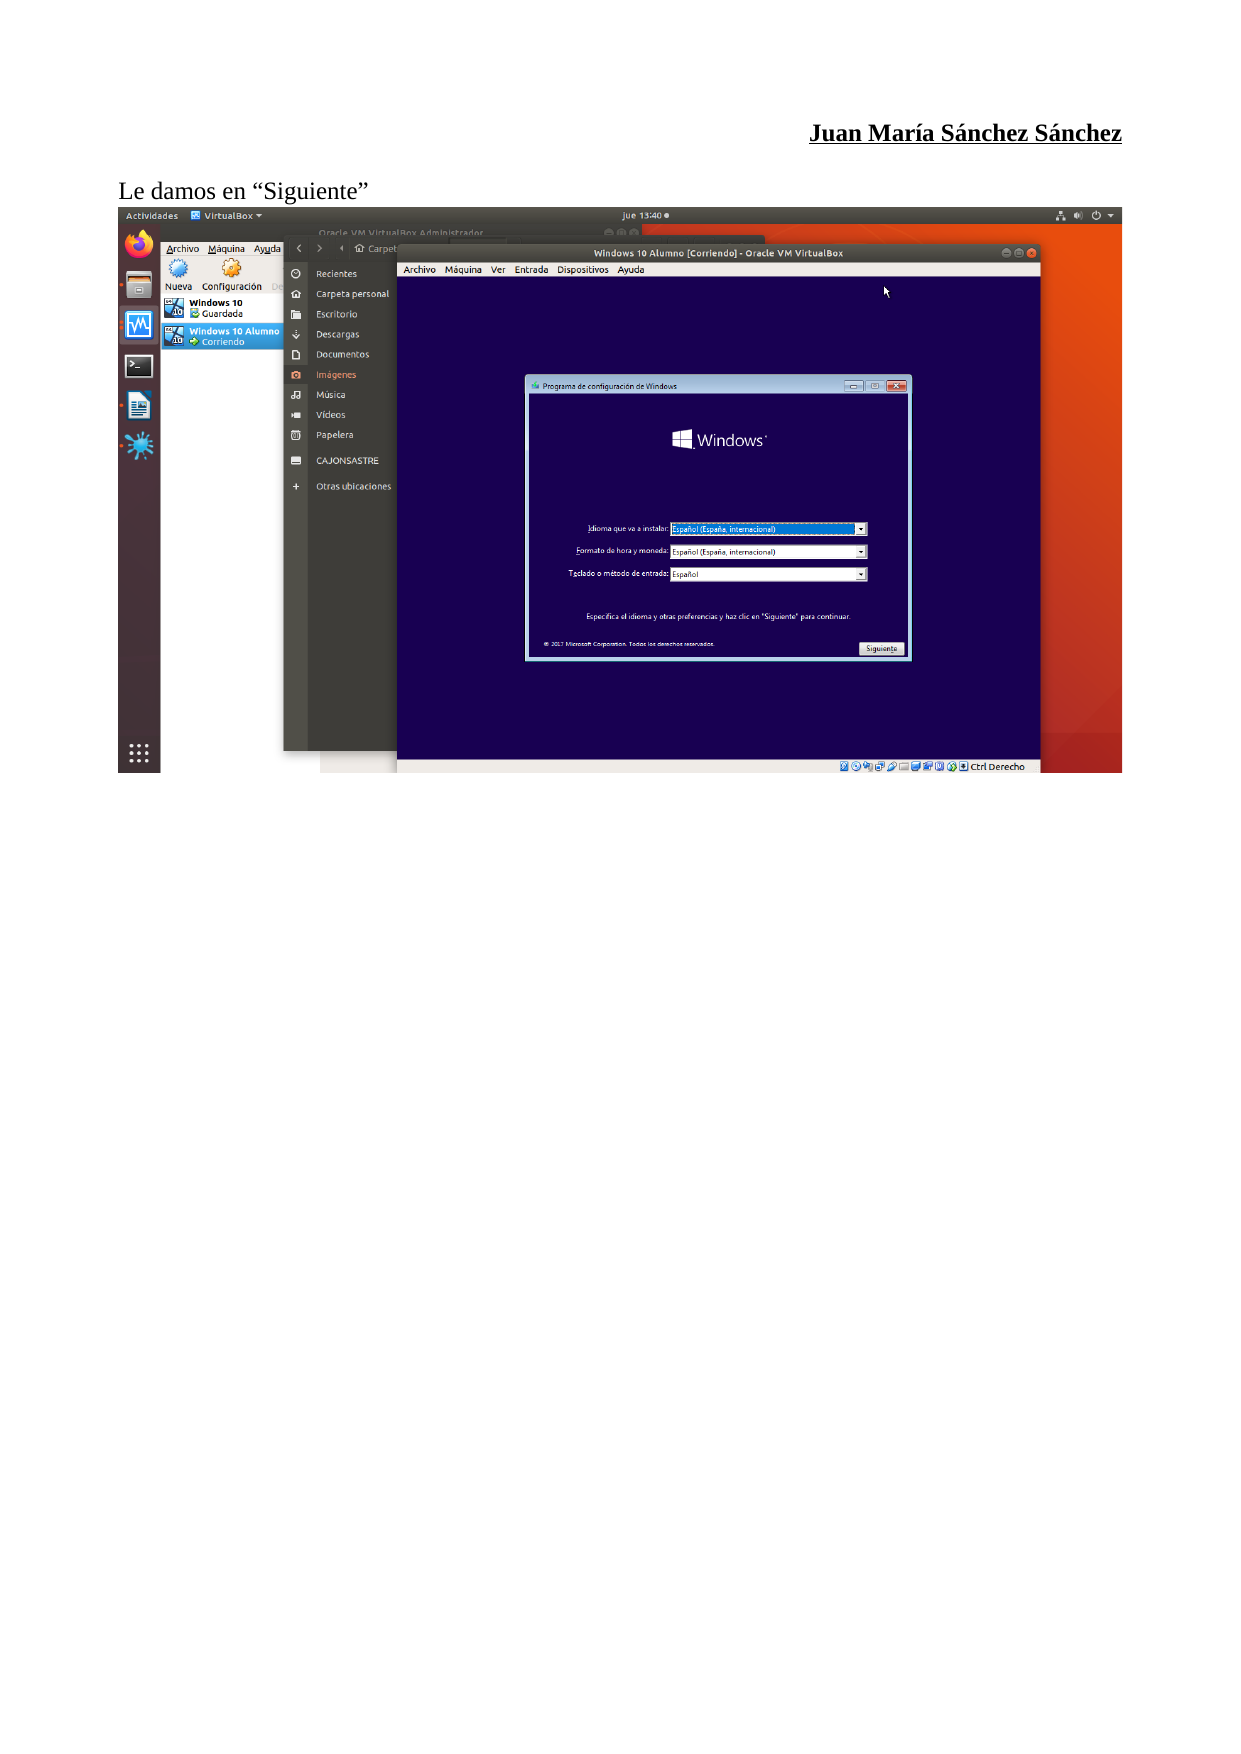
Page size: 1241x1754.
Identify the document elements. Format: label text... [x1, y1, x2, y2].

text Le damos en “Siguiente” [118, 176, 1122, 205]
picture [118, 207, 1123, 773]
